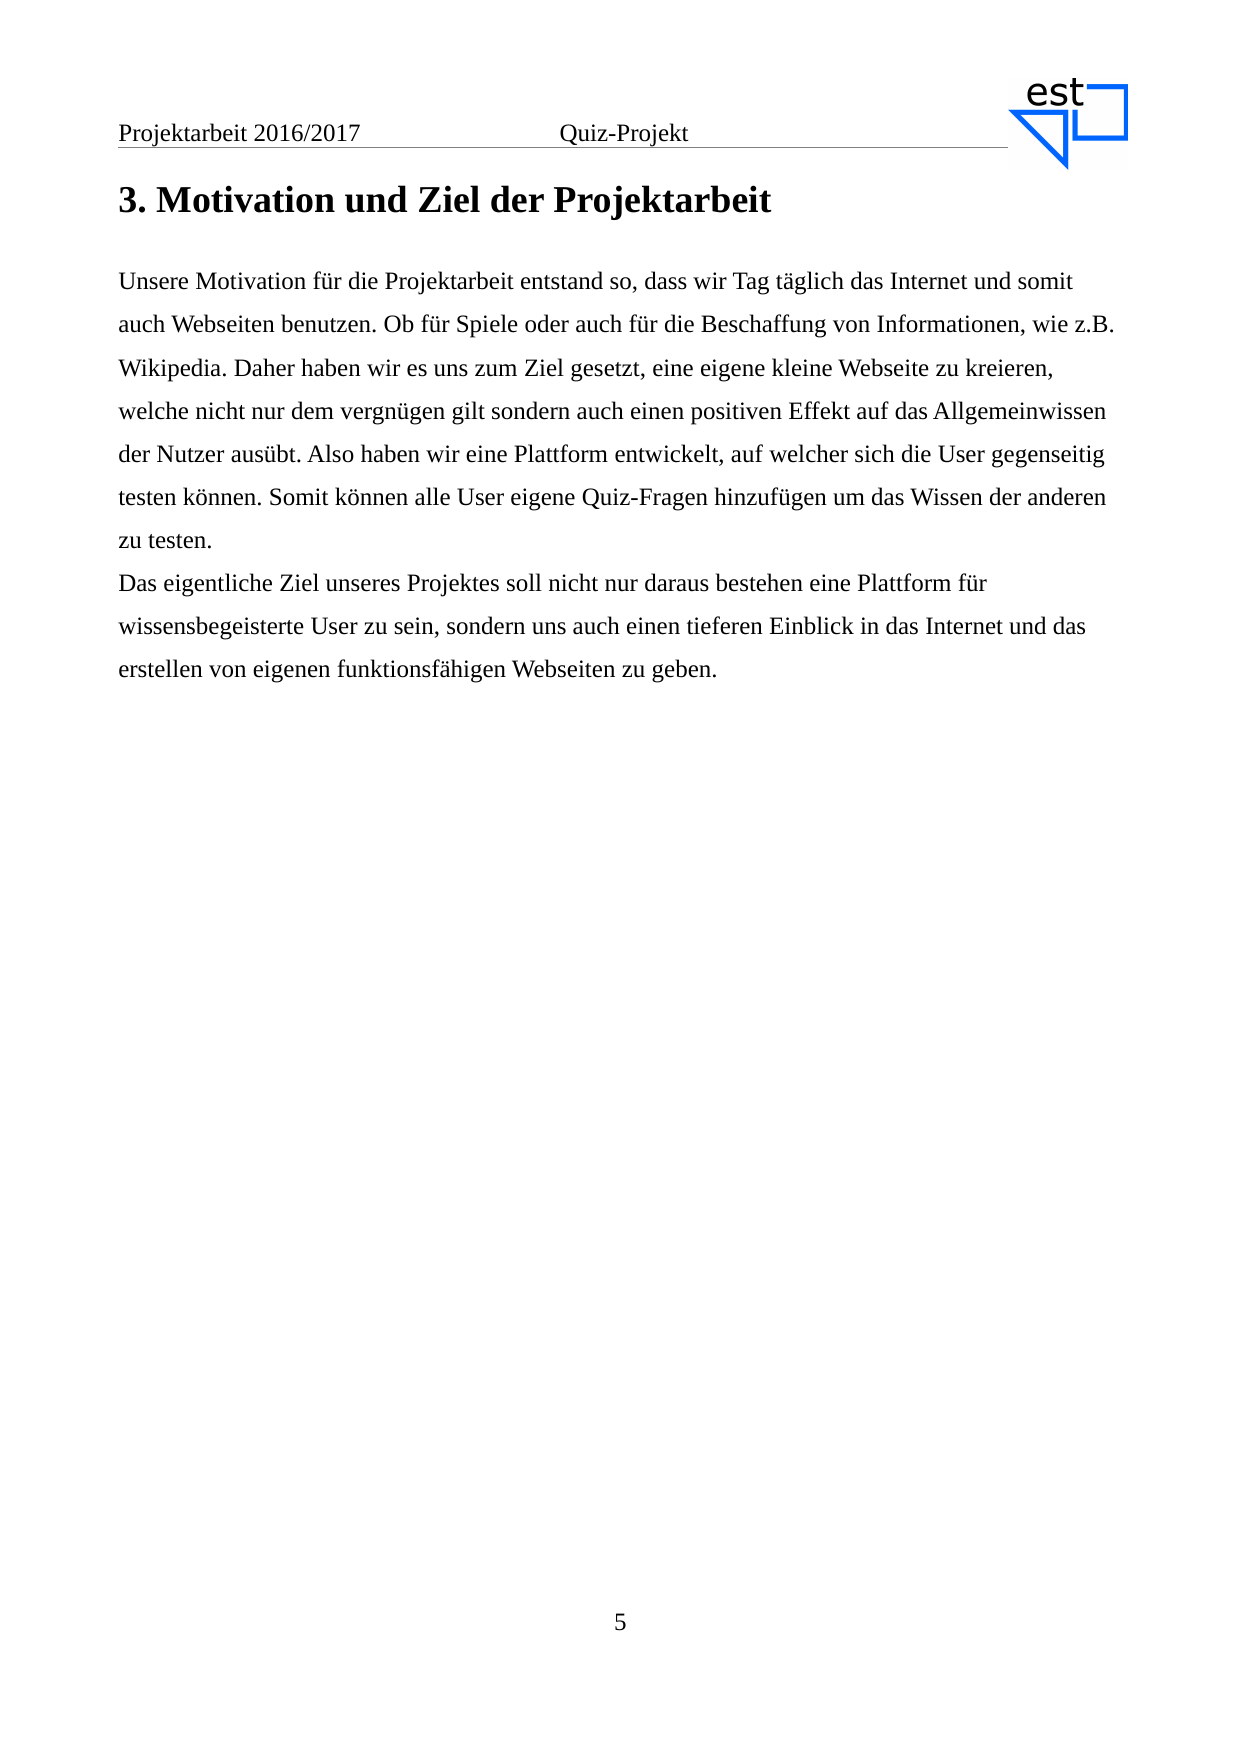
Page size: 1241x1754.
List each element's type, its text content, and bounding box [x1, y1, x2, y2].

text Unsere Motivation für die Projektarbeit entstand so, dass wir Tag täglich das Internet und somit auch Webseiten benutzen. Ob für Spiele oder auch für die Beschaffung von Informationen, wie z.B. Wikipedia. Daher haben wir es uns zum Ziel gesetzt, eine eigene kleine Webseite zu kreieren, welche nicht nur dem vergnügen gilt sondern auch einen positiven Effekt auf das Allgemeinwissen der Nutzer ausübt. Also haben wir eine Plattform entwickelt, auf welcher sich die User gegenseitig testen können. Somit können alle User eigene Quiz-Fragen hinzufügen um das Wissen der anderen zu testen. Das eigentliche Ziel unseres Projektes soll nicht nur daraus bestehen eine Plattform für wissensbegeisterte User zu sein, sondern uns auch einen tieferen Einblick in das Internet und das erstellen von eigenen funktionsfähigen Webseiten zu geben. [118, 266, 1122, 683]
picture [1008, 78, 1128, 170]
subtitle 3. Motivation und Ziel der Projektarbeit [118, 177, 1122, 220]
